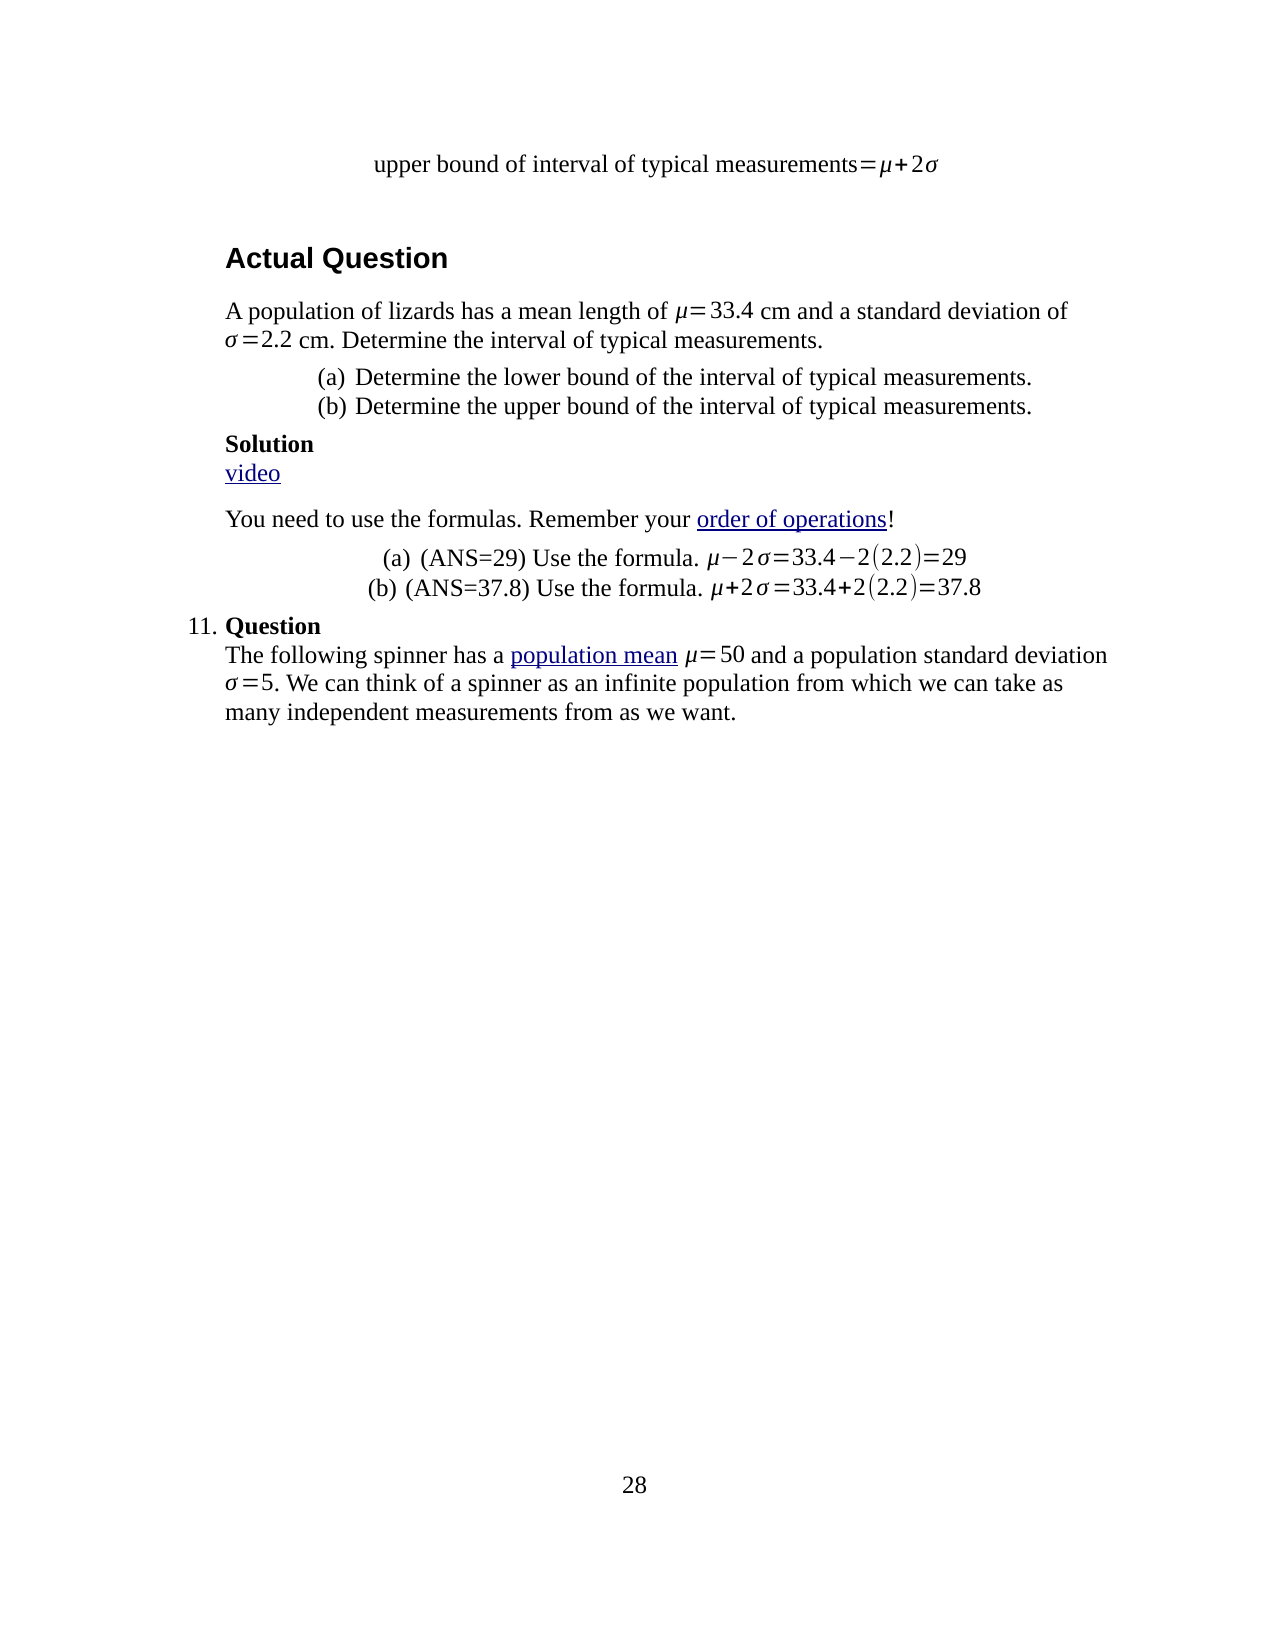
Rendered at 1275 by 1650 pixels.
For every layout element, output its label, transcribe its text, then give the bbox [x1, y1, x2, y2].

list A population of lizards has a mean length of cm and a standard deviation of cm. Determine the interval of typical measurements. [187, 296, 1125, 353]
list Determine the upper bound of the interval of typical measurements. [225, 391, 1125, 420]
list (ANS=37.8) Use the formula. [225, 572, 1125, 602]
subtitle Actual Question [187, 241, 1125, 274]
list Determine the lower bound of the interval of typical measurements. [225, 362, 1125, 391]
list You need to use the formulas. Remember your order of operations! [187, 504, 1125, 533]
list (ANS=29) Use the formula. [225, 542, 1125, 572]
list Solution video [187, 429, 1125, 486]
list Question The following spinner has a population mean and a population standard deviation . We can think of a spinner as an infinite population from which we can take as many independent measurements from as we want. [187, 611, 1125, 726]
